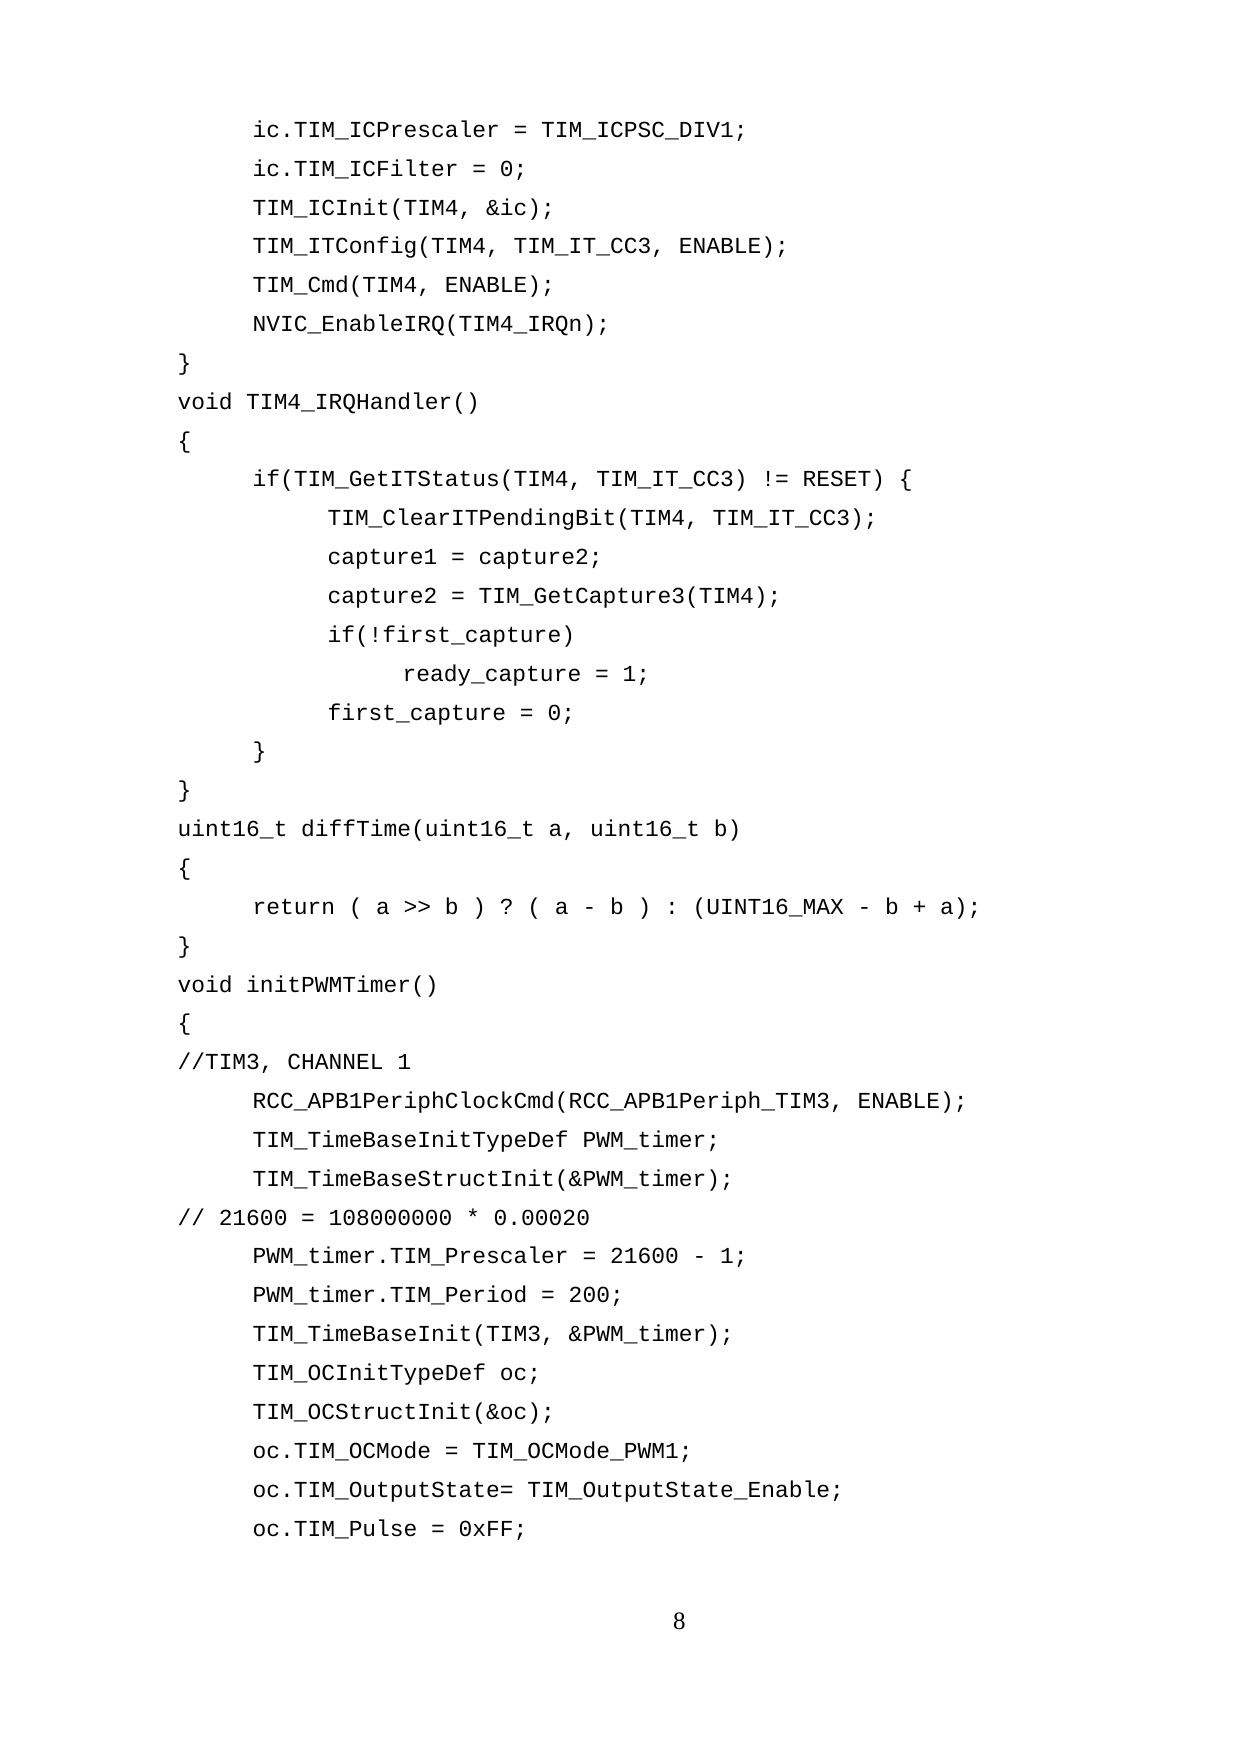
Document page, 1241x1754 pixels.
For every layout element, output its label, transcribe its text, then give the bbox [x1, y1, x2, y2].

title return ( a >> b ) ? ( a - b ) : (UINT16_MAX - b + a); [177, 895, 1181, 921]
title TIM_OCInitTypeDef oc; [177, 1361, 1181, 1387]
title TIM_OCStructInit(&oc); [177, 1400, 1181, 1426]
title TIM_TimeBaseInitTypeDef PWM_timer; [177, 1128, 1181, 1154]
title void TIM4_IRQHandler() [177, 390, 1181, 416]
title oc.TIM_OutputState= TIM_OutputState_Enable; [177, 1478, 1181, 1504]
title } [177, 351, 1181, 377]
title //TIM3, CHANNEL 1 [177, 1051, 1181, 1077]
title TIM_ITConfig(TIM4, TIM_IT_CC3, ENABLE); [177, 235, 1181, 261]
title oc.TIM_Pulse = 0xFF; [177, 1517, 1181, 1543]
title TIM_ClearITPendingBit(TIM4, TIM_IT_CC3); [177, 507, 1181, 533]
title TIM_TimeBaseStructInit(&PWM_timer); [177, 1167, 1181, 1193]
title TIM_ICInit(TIM4, &ic); [177, 196, 1181, 222]
title uint16_t diffTime(uint16_t a, uint16_t b) [177, 817, 1181, 843]
title first_capture = 0; [177, 701, 1181, 727]
title void initPWMTimer() [177, 973, 1181, 999]
title ic.TIM_ICFilter = 0; [177, 157, 1181, 183]
title } [177, 740, 1181, 766]
title TIM_TimeBaseInit(TIM3, &PWM_timer); [177, 1323, 1181, 1348]
title { [177, 856, 1181, 882]
title RCC_APB1PeriphClockCmd(RCC_APB1Periph_TIM3, ENABLE); [177, 1089, 1181, 1115]
title } [177, 779, 1181, 804]
title capture1 = capture2; [177, 546, 1181, 571]
title } [177, 934, 1181, 960]
title PWM_timer.TIM_Prescaler = 21600 - 1; [177, 1245, 1181, 1271]
title ready_capture = 1; [177, 662, 1181, 688]
title { [177, 429, 1181, 455]
title // 21600 = 108000000 * 0.00020 [177, 1206, 1181, 1232]
title PWM_timer.TIM_Period = 200; [177, 1284, 1181, 1310]
title oc.TIM_OCMode = TIM_OCMode_PWM1; [177, 1439, 1181, 1465]
title if(!first_capture) [177, 623, 1181, 649]
title ic.TIM_ICPrescaler = TIM_ICPSC_DIV1; [177, 118, 1181, 144]
title TIM_Cmd(TIM4, ENABLE); [177, 273, 1181, 299]
title NVIC_EnableIRQ(TIM4_IRQn); [177, 312, 1181, 338]
title { [177, 1012, 1181, 1038]
title capture2 = TIM_GetCapture3(TIM4); [177, 584, 1181, 610]
title if(TIM_GetITStatus(TIM4, TIM_IT_CC3) != RESET) { [177, 468, 1181, 494]
